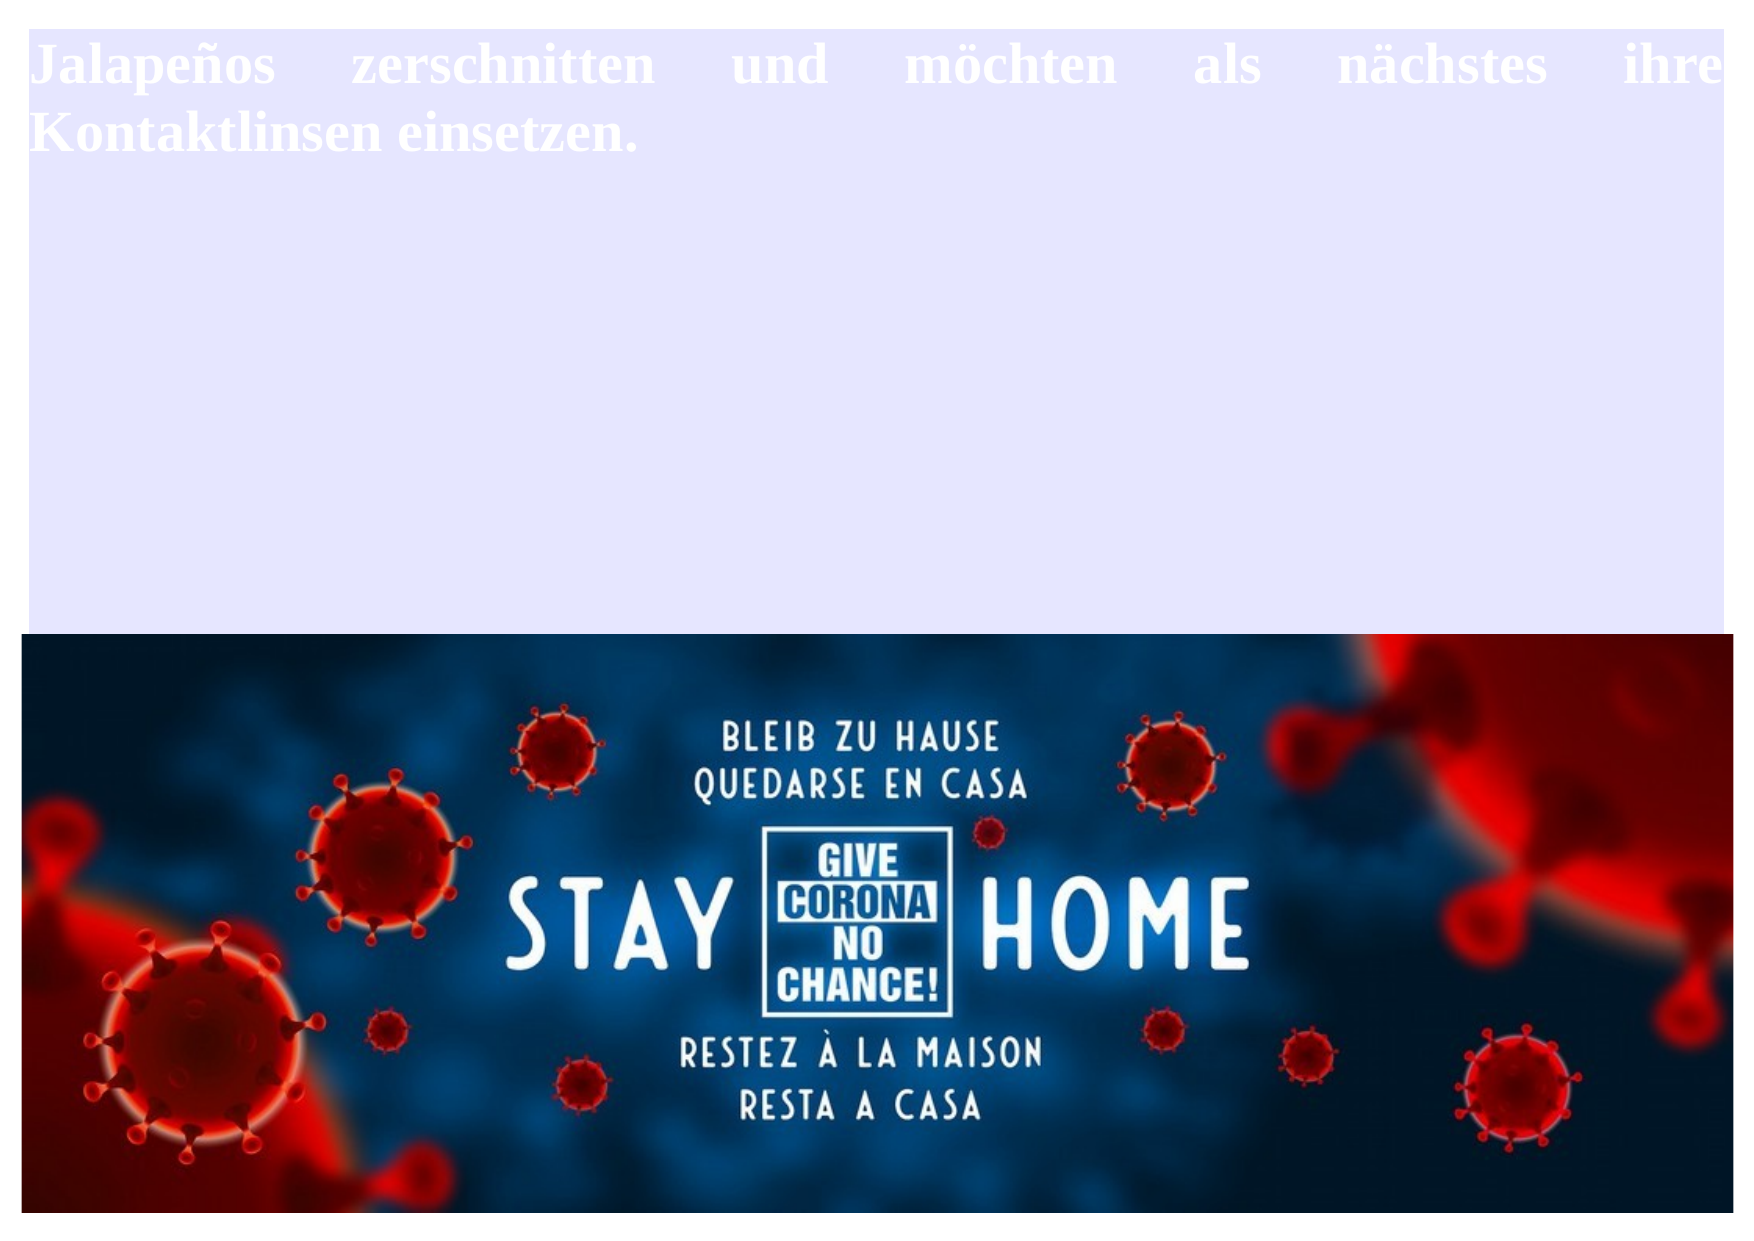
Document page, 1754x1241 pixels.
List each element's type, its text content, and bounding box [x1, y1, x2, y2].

picture [21, 634, 1734, 1213]
text Obwohl es trivial klingt, ist das Beste, was sie tun können, ihre Hände zu waschen. Die Seife ist eigentlich ein mächtiges Werkzeug. Das Corona-Virus ist in einer Fettschicht eingeschlossen. Seife bricht das Fett auseinander und macht es unfähig, sie zu infizieren. Es macht auch ihre Hände rutschig und mit den mechanischen Bewegungen des Waschens werden die Viren weggerissen. Um es richtig zu machen, waschen sie ihre Hände, als hätten sie gerade Jalapeños zerschnitten und möchten als nächstes ihre Kontaktlinsen einsetzen. [29, 29, 1724, 164]
